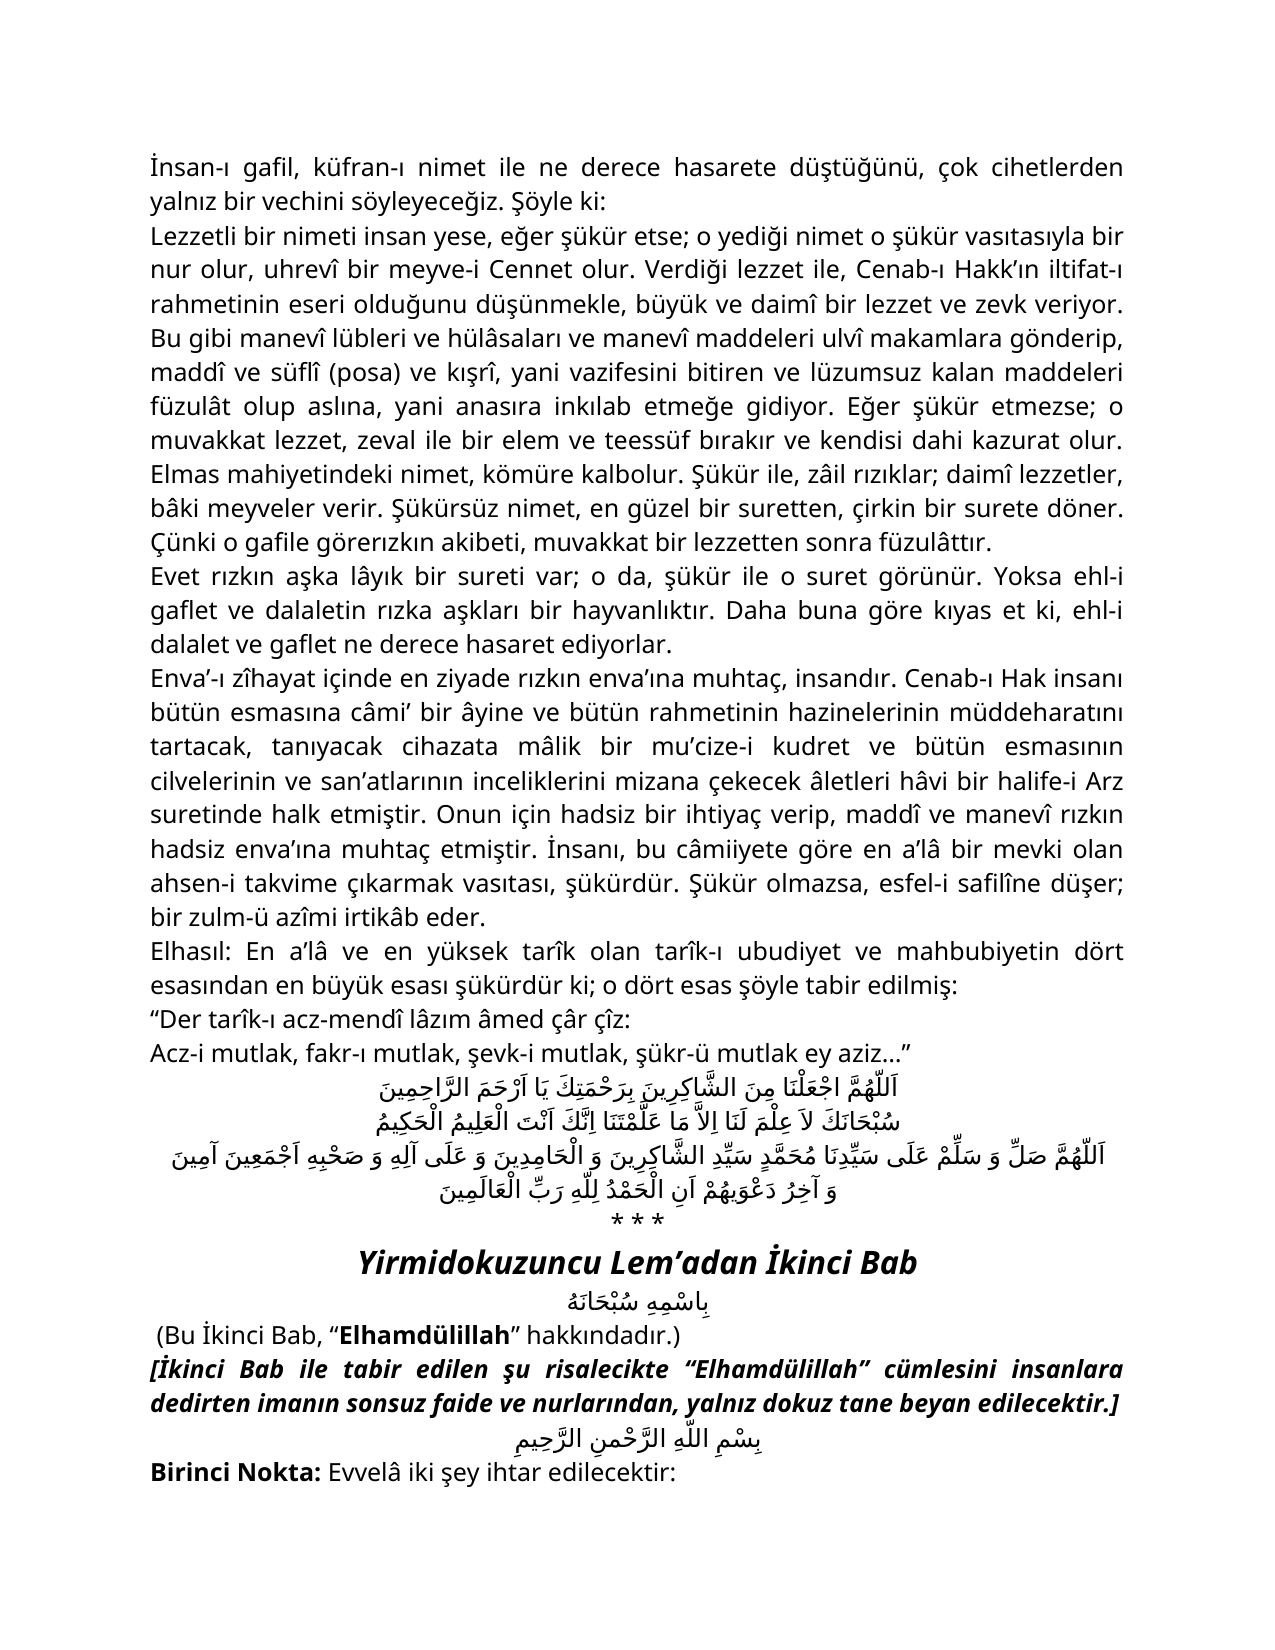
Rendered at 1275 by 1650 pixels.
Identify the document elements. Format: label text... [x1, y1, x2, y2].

subtitle Yirmidokuzuncu Lem’adan İkinci Bab [150, 1240, 1125, 1284]
text اَللّهُمَّ صَلِّ وَ سَلِّمْ عَلَى سَيِّدِنَا مُحَمَّدٍ سَيِّدِ الشَّاكِرِينَ وَ الْحَامِدِينَ وَ عَلَى آلِهِ وَ صَحْبِهِ اَجْمَعِينَ آمِينَ [150, 1138, 1125, 1172]
text وَ آخِرُ دَعْوَيهُمْ اَنِ الْحَمْدُ لِلّهِ رَبِّ الْعَالَمِينَ [150, 1172, 1125, 1206]
text Birinci Nokta: Evvelâ iki şey ihtar edilecektir: [150, 1454, 1125, 1488]
text * * * [150, 1206, 1125, 1240]
text Enva’-ı zîhayat içinde en ziyade rızkın enva’ına muhtaç, insandır. Cenab-ı Hak insanı bütün esmasına câmi’ bir âyine ve bütün rahmetinin hazinelerinin müddeharatını tartacak, tanıyacak cihazata mâlik bir mu’cize-i kudret ve bütün esmasının cilvelerinin ve san’atlarının inceliklerini mizana çekecek âletleri hâvi bir halife-i Arz suretinde halk etmiştir. Onun için hadsiz bir ihtiyaç verip, maddî ve manevî rızkın hadsiz enva’ına muhtaç etmiştir. İnsanı, bu câmiiyete göre en a’lâ bir mevki olan ahsen-i takvime çıkarmak vasıtası, şükürdür. Şükür olmazsa, esfel-i safilîne düşer; bir zulm-ü azîmi irtikâb eder. [150, 661, 1125, 933]
text Lezzetli bir nimeti insan yese, eğer şükür etse; o yediği nimet o şükür vasıtasıyla bir nur olur, uhrevî bir meyve-i Cennet olur. Verdiği lezzet ile, Cenab-ı Hakk’ın iltifat-ı rahmetinin eseri olduğunu düşünmekle, büyük ve daimî bir lezzet ve zevk veriyor. Bu gibi manevî lübleri ve hülâsaları ve manevî maddeleri ulvî makamlara gönderip, maddî ve süflî (posa) ve kışrî, yani vazifesini bitiren ve lüzumsuz kalan maddeleri füzulât olup aslına, yani anasıra inkılab etmeğe gidiyor. Eğer şükür etmezse; o muvakkat lezzet, zeval ile bir elem ve teessüf bırakır ve kendisi dahi kazurat olur. Elmas mahiyetindeki nimet, kömüre kalbolur. Şükür ile, zâil rızıklar; daimî lezzetler, bâki meyveler verir. Şükürsüz nimet, en güzel bir suretten, çirkin bir surete döner. Çünki o gafile görerızkın akibeti, muvakkat bir lezzetten sonra füzulâttır. [150, 218, 1125, 559]
text سُبْحَانَكَ لاَ عِلْمَ لَنَا اِلاَّ مَا عَلَّمْتَنَا اِنَّكَ اَنْتَ الْعَلِيمُ الْحَكِيمُ [150, 1104, 1125, 1138]
text Elhasıl: En a’lâ ve en yüksek tarîk olan tarîk-ı ubudiyet ve mahbubiyetin dört esasından en büyük esası şükürdür ki; o dört esas şöyle tabir edilmiş: [150, 933, 1125, 1002]
text بِسْمِ اللّهِ الرَّحْمنِ الرَّحِيمِ [150, 1420, 1125, 1454]
text Evet rızkın aşka lâyık bir sureti var; o da, şükür ile o suret görünür. Yoksa ehl-i gaflet ve dalaletin rızka aşkları bir hayvanlıktır. Daha buna göre kıyas et ki, ehl-i dalalet ve gaflet ne derece hasaret ediyorlar. [150, 559, 1125, 661]
text Acz-i mutlak, fakr-ı mutlak, şevk-i mutlak, şükr-ü mutlak ey aziz…” [150, 1036, 1125, 1070]
text بِاسْمِهِ سُبْحَانَهُ [150, 1284, 1125, 1318]
text اَللّهُمَّ اجْعَلْنَا مِنَ الشَّاكِرِينَ بِرَحْمَتِكَ يَا اَرْحَمَ الرَّاحِمِينَ [150, 1070, 1125, 1104]
text (Bu İkinci Bab, “Elhamdülillah” hakkındadır.) [150, 1318, 1125, 1352]
text “Der tarîk-ı acz-mendî lâzım âmed çâr çîz: [150, 1002, 1125, 1036]
text [İkinci Bab ile tabir edilen şu risalecikte “Elhamdülillah” cümlesini insanlara dedirten imanın sonsuz faide ve nurlarından, yalnız dokuz tane beyan edilecektir.] [150, 1352, 1125, 1420]
text İnsan-ı gafil, küfran-ı nimet ile ne derece hasarete düştüğünü, çok cihetlerden yalnız bir vechini söyleyeceğiz. Şöyle ki: [150, 150, 1125, 218]
